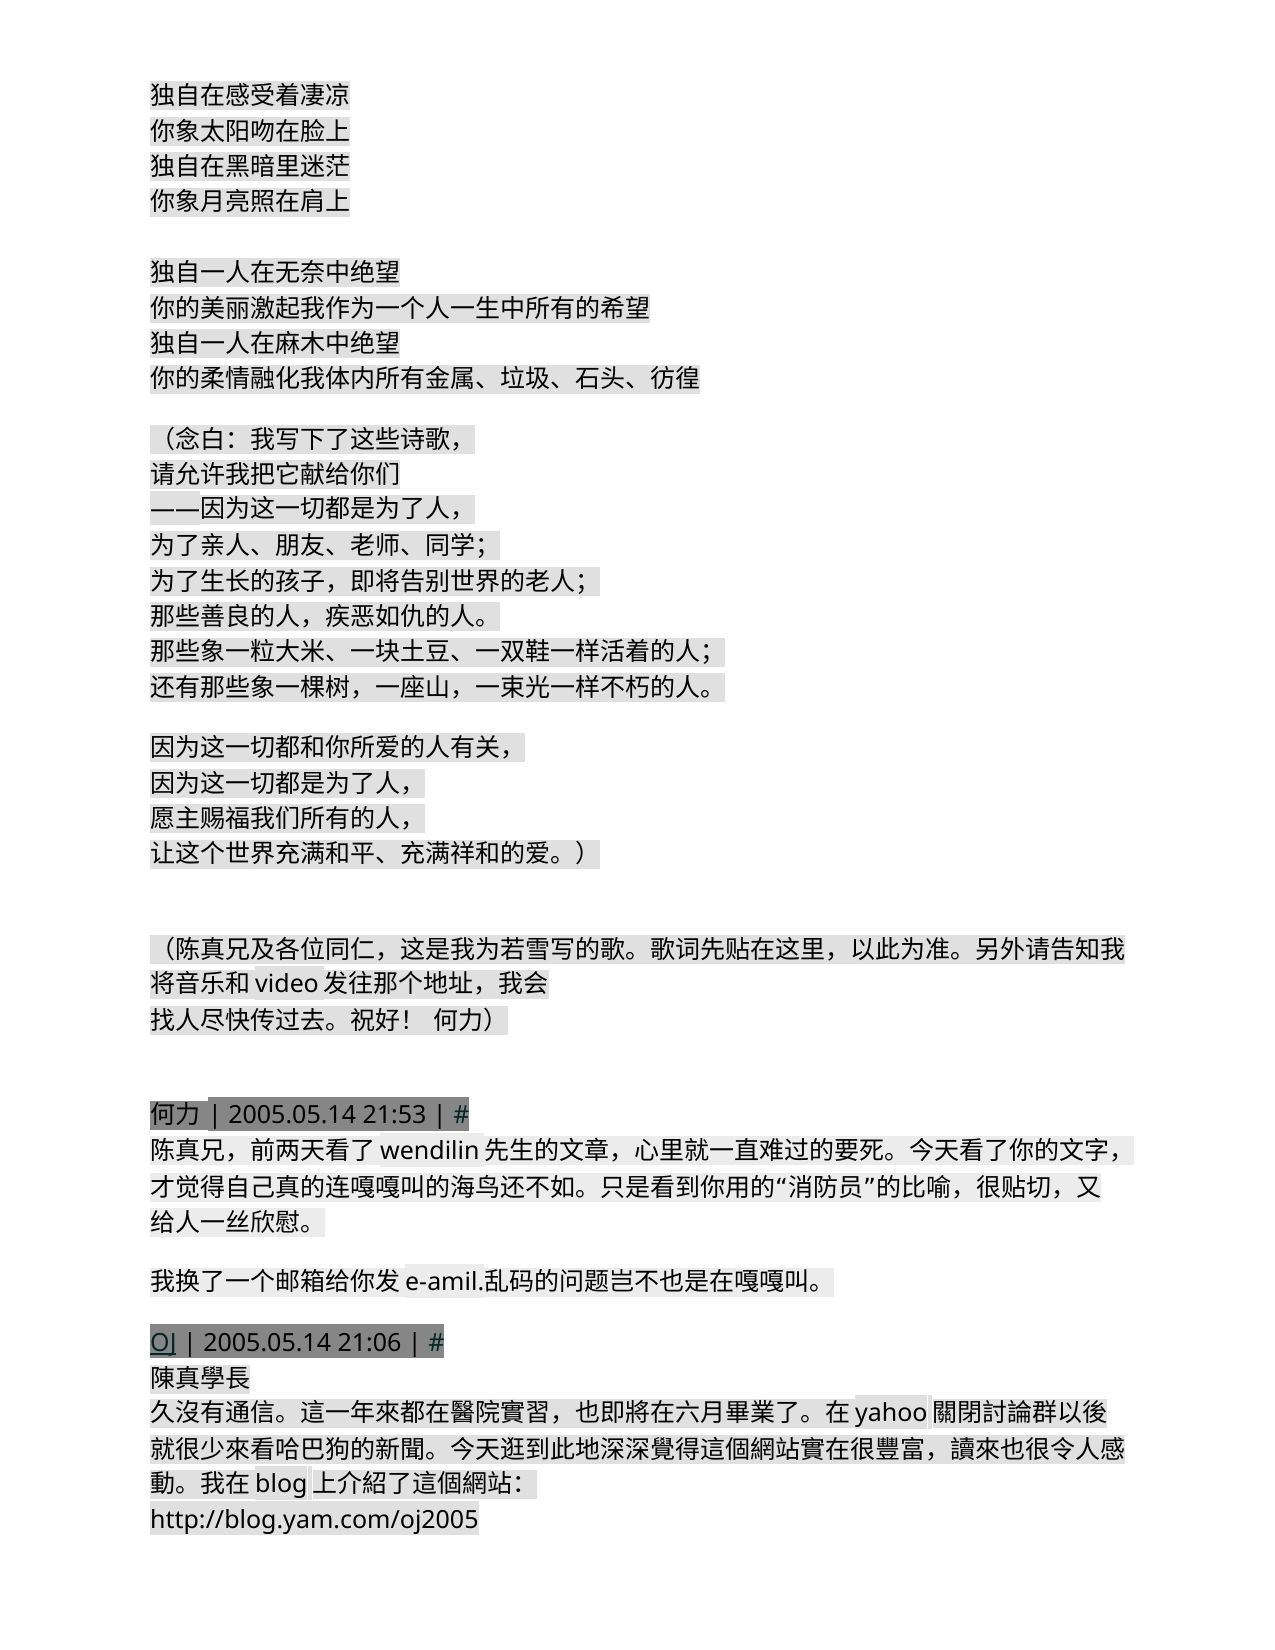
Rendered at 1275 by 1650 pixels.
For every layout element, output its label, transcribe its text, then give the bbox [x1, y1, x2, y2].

text 独自在感受着凄凉 你象太阳吻在脸上 独自在黑暗里迷茫 你象月亮照在肩上 独自一人在无奈中绝望 你的美丽激起我作为一个人一生中所有的希望 独自一人在麻木中绝望 你的柔情融化我体内所有金属、垃圾、石头、彷徨 [150, 75, 1125, 394]
text 何力 | 2005.05.14 21:53 | # [150, 1096, 1125, 1131]
text OJ | 2005.05.14 21:06 | # [150, 1323, 1125, 1358]
text 我换了一个邮箱给你发e-amil.乱码的问题岂不也是在嘎嘎叫。 [150, 1262, 1125, 1298]
text （念白：我写下了这些诗歌， 请允许我把它献给你们 ——因为这一切都是为了人， 为了亲人、朋友、老师、同学； 为了生长的孩子，即将告别世界的老人； 那些善良的人，疾恶如仇的人。 那些象一粒大米、一块土豆、一双鞋一样活着的人； 还有那些象一棵树，一座山，一束光一样不朽的人。 [150, 419, 1125, 702]
text 陳真學長 久沒有通信。這一年來都在醫院實習，也即將在六月畢業了。在yahoo關閉討論群以後就很少來看哈巴狗的新聞。今天逛到此地深深覺得這個網站實在很豐富，讀來也很令人感動。我在blog上介紹了這個網站： http://blog.yam.com/oj2005 [150, 1358, 1125, 1535]
text 陈真兄，前两天看了wendilin先生的文章，心里就一直难过的要死。今天看了你的文字，才觉得自己真的连嘎嘎叫的海鸟还不如。只是看到你用的“消防员”的比喻，很贴切，又给人一丝欣慰。 [150, 1131, 1125, 1237]
text 因为这一切都和你所爱的人有关， 因为这一切都是为了人， 愿主赐福我们所有的人， 让这个世界充满和平、充满祥和的爱。） [150, 727, 1125, 869]
text （陈真兄及各位同仁，这是我为若雪写的歌。歌词先贴在这里，以此为准。另外请告知我将音乐和video发往那个地址，我会 找人尽快传过去。祝好！ 何力） [150, 894, 1125, 1071]
